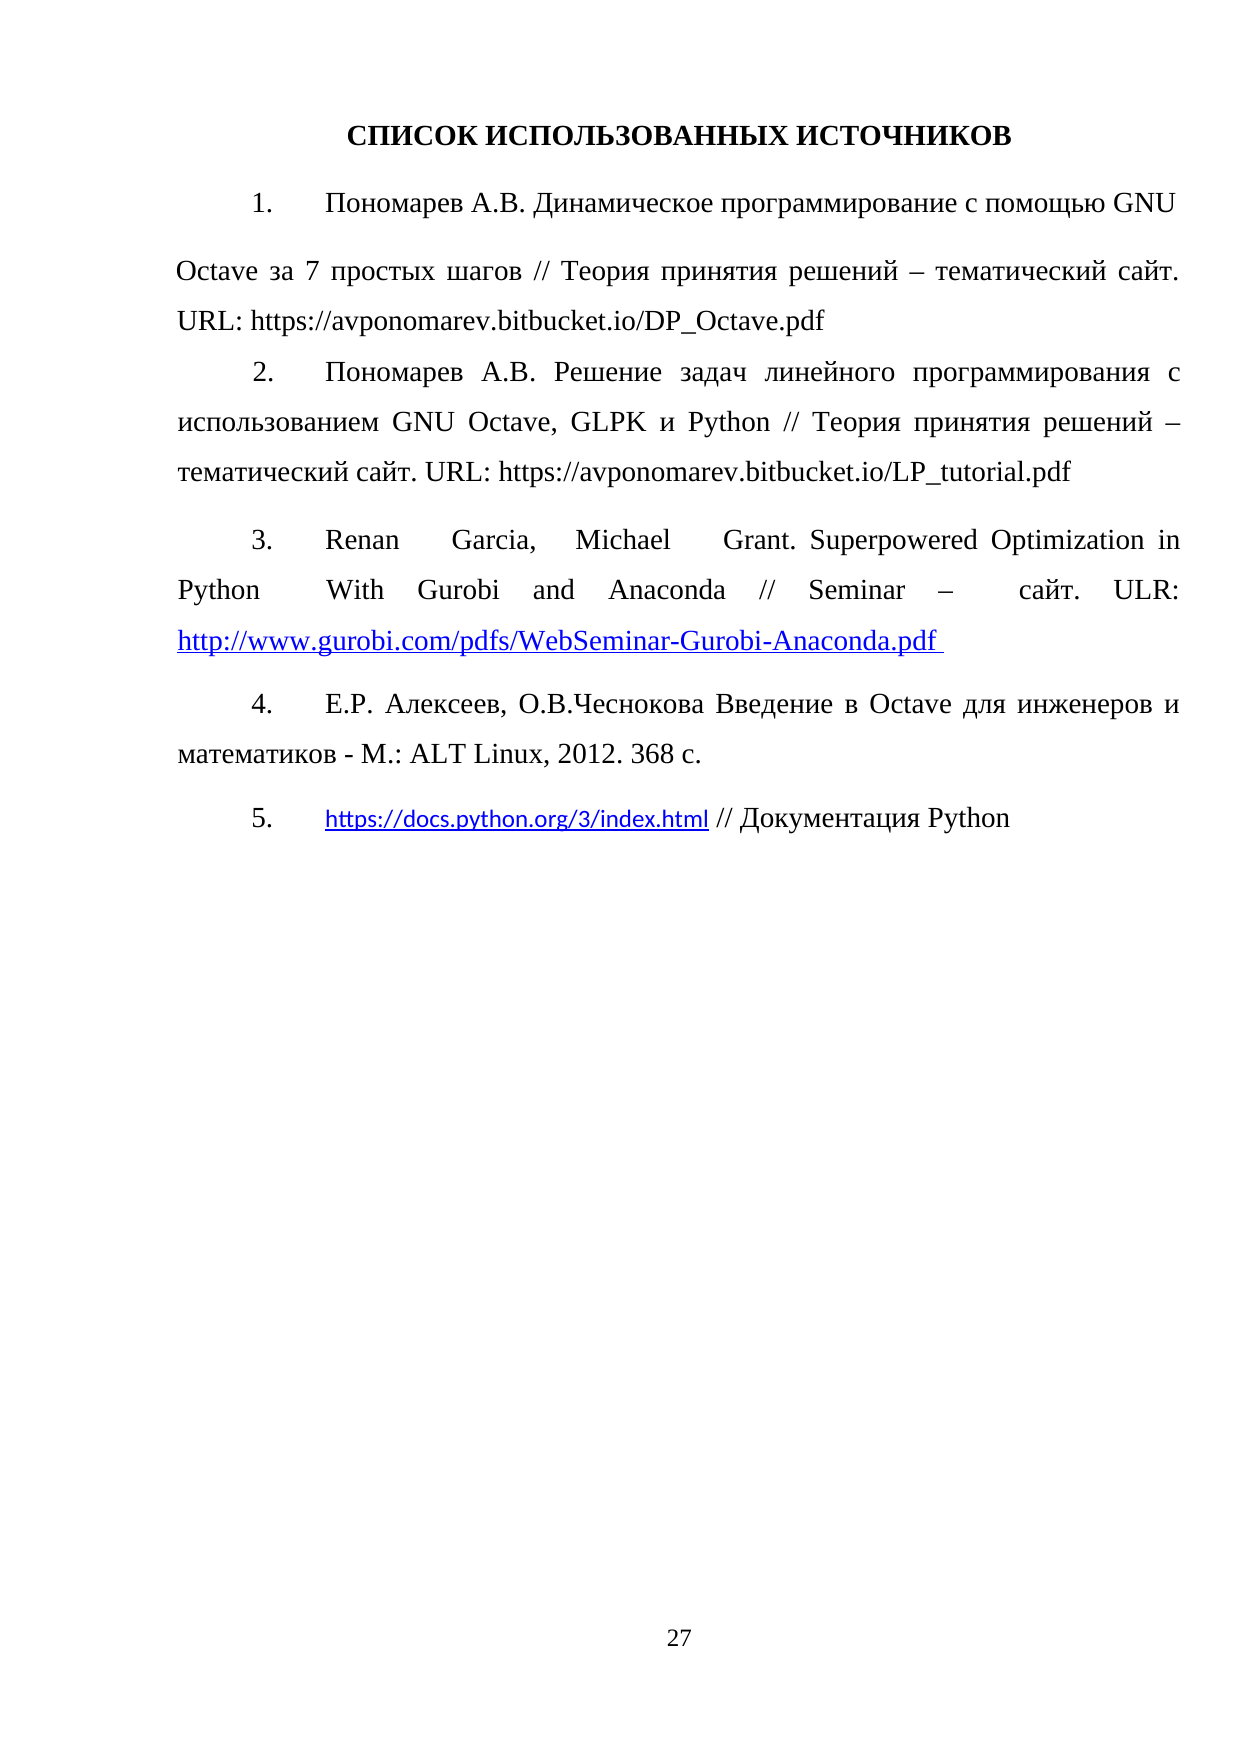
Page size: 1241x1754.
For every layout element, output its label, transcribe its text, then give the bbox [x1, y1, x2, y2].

list Renan Garcia, Michael Grant. Superpowered Optimization in Python With Gurobi and Anaconda // Seminar – сайт. ULR: http://www.gurobi.com/pdfs/WebSeminar-Gurobi-Anaconda.pdf [177, 522, 1181, 656]
list https://docs.python.org/3/index.html // Документация Python [177, 800, 1181, 833]
text Octave за 7 простых шагов // Теория принятия решений – тематический сайт. URL: https://avponomarev.bitbucket.io/DP_Octave.pdf [176, 253, 1181, 337]
list Е.Р. Алексеев, О.В.Чеснокова Введение в Octave для инженеров и математиков - М.: ALT Linux, 2012. 368 с. [177, 686, 1181, 770]
list Пономарев А.В. Решение задач линейного программирования с использованием GNU Octave, GLPK и Python // Теория принятия решений – тематический сайт. URL: https://avponomarev.bitbucket.io/LP_tutorial.pdf [177, 354, 1181, 488]
subtitle СПИСОК ИСПОЛЬЗОВАННЫХ ИСТОЧНИКОВ [177, 118, 1181, 152]
list Пономарев А.В. Динамическое программирование с помощью GNU [177, 185, 1181, 219]
